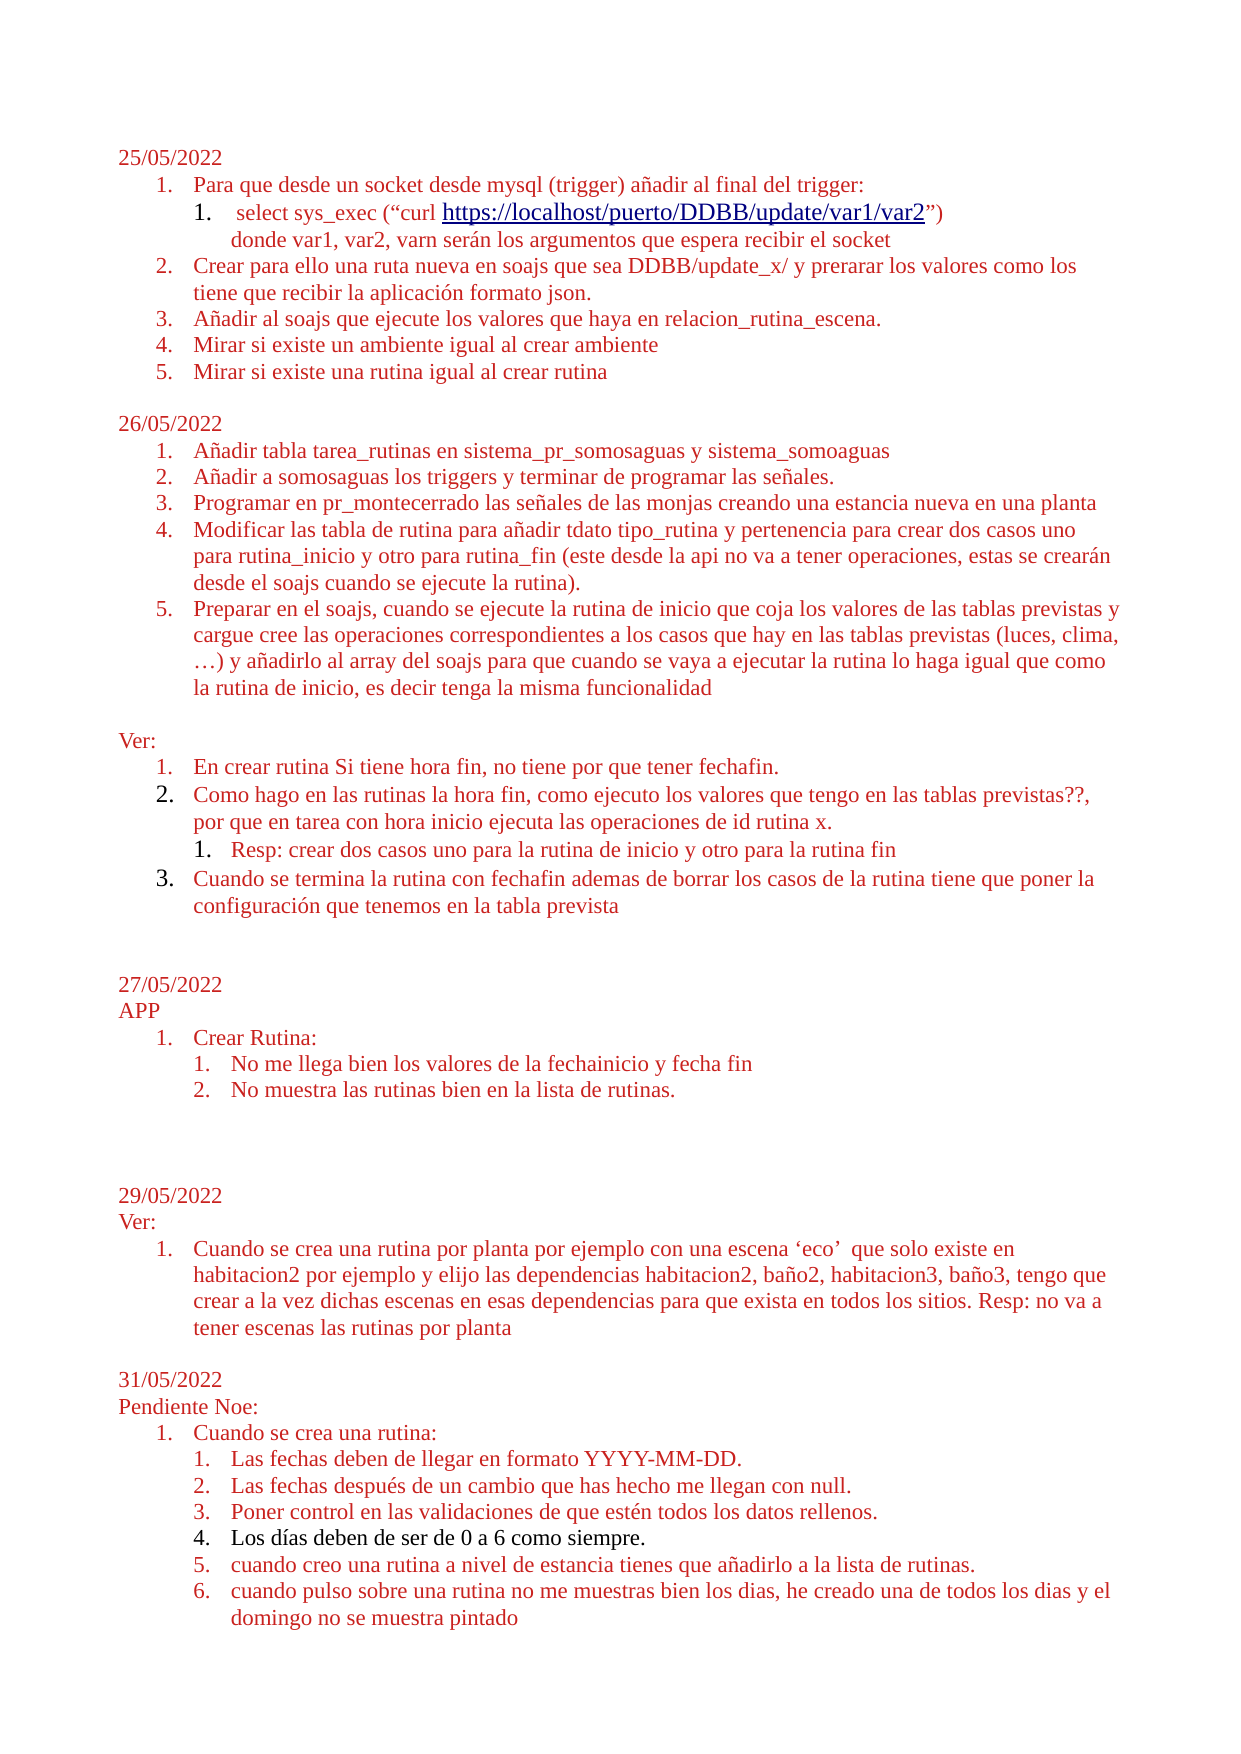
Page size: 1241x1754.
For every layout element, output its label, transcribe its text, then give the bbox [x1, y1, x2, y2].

text 29/05/2022 [118, 1182, 1122, 1208]
text Ver: [118, 727, 1122, 753]
list Cuando se crea una rutina: [156, 1419, 1122, 1445]
text Ver: [118, 1208, 1122, 1234]
text APP [118, 997, 1122, 1024]
text 25/05/2022 [118, 144, 1122, 171]
list Modificar las tabla de rutina para añadir tdato tipo_rutina y pertenencia para crear dos casos uno para rutina_inicio y otro para rutina_fin (este desde la api no va a tener operaciones, estas se crearán desde el soajs cuando se ejecute la rutina). [156, 516, 1122, 595]
list Preparar en el soajs, cuando se ejecute la rutina de inicio que coja los valores de las tablas previstas y cargue cree las operaciones correspondientes a los casos que hay en las tablas previstas (luces, clima,…) y añadirlo al array del soajs para que cuando se vaya a ejecutar la rutina lo haga igual que como la rutina de inicio, es decir tenga la misma funcionalidad [156, 595, 1122, 700]
list Resp: crear dos casos uno para la rutina de inicio y otro para la rutina fin [193, 834, 1122, 863]
list No me llega bien los valores de la fechainicio y fecha fin [193, 1050, 1122, 1076]
list Añadir al soajs que ejecute los valores que haya en relacion_rutina_escena. [156, 305, 1122, 331]
text Pendiente Noe: [118, 1393, 1122, 1419]
list No muestra las rutinas bien en la lista de rutinas. [193, 1076, 1122, 1103]
list Añadir tabla tarea_rutinas en sistema_pr_somosaguas y sistema_somoaguas [156, 437, 1122, 463]
list Cuando se crea una rutina por planta por ejemplo con una escena ‘eco’ que solo existe en habitacion2 por ejemplo y elijo las dependencias habitacion2, baño2, habitacion3, baño3, tengo que crear a la vez dichas escenas en esas dependencias para que exista en todos los sitios. Resp: no va a tener escenas las rutinas por planta [156, 1234, 1122, 1340]
list Crear Rutina: [156, 1024, 1122, 1050]
text 26/05/2022 [118, 410, 1122, 437]
list donde var1, var2, varn serán los argumentos que espera recibir el socket [193, 226, 1122, 252]
list Como hago en las rutinas la hora fin, como ejecuto los valores que tengo en las tablas previstas??, por que en tarea con hora inicio ejecuta las operaciones de id rutina x. [156, 779, 1122, 834]
list Poner control en las validaciones de que estén todos los datos rellenos. [193, 1498, 1122, 1524]
list Los días deben de ser de 0 a 6 como siempre. [193, 1524, 1122, 1551]
list Mirar si existe una rutina igual al crear rutina [156, 358, 1122, 384]
list Para que desde un socket desde mysql (trigger) añadir al final del trigger: [156, 171, 1122, 197]
text 27/05/2022 [118, 971, 1122, 997]
list Las fechas deben de llegar en formato YYYY-MM-DD. [193, 1445, 1122, 1472]
list Cuando se termina la rutina con fechafin ademas de borrar los casos de la rutina tiene que poner la configuración que tenemos en la tabla prevista [156, 863, 1122, 918]
list Las fechas después de un cambio que has hecho me llegan con null. [193, 1472, 1122, 1498]
text 31/05/2022 [118, 1366, 1122, 1393]
list Crear para ello una ruta nueva en soajs que sea DDBB/update_x/ y prerarar los valores como los tiene que recibir la aplicación formato json. [156, 252, 1122, 305]
list Programar en pr_montecerrado las señales de las monjas creando una estancia nueva en una planta [156, 489, 1122, 516]
list cuando pulso sobre una rutina no me muestras bien los dias, he creado una de todos los dias y el domingo no se muestra pintado [193, 1577, 1122, 1630]
list select sys_exec (“curl https://localhost/puerto/DDBB/update/var1/var2”) [193, 197, 1122, 226]
list cuando creo una rutina a nivel de estancia tienes que añadirlo a la lista de rutinas. [193, 1551, 1122, 1577]
list Añadir a somosaguas los triggers y terminar de programar las señales. [156, 463, 1122, 489]
list Mirar si existe un ambiente igual al crear ambiente [156, 331, 1122, 358]
list En crear rutina Si tiene hora fin, no tiene por que tener fechafin. [156, 753, 1122, 779]
